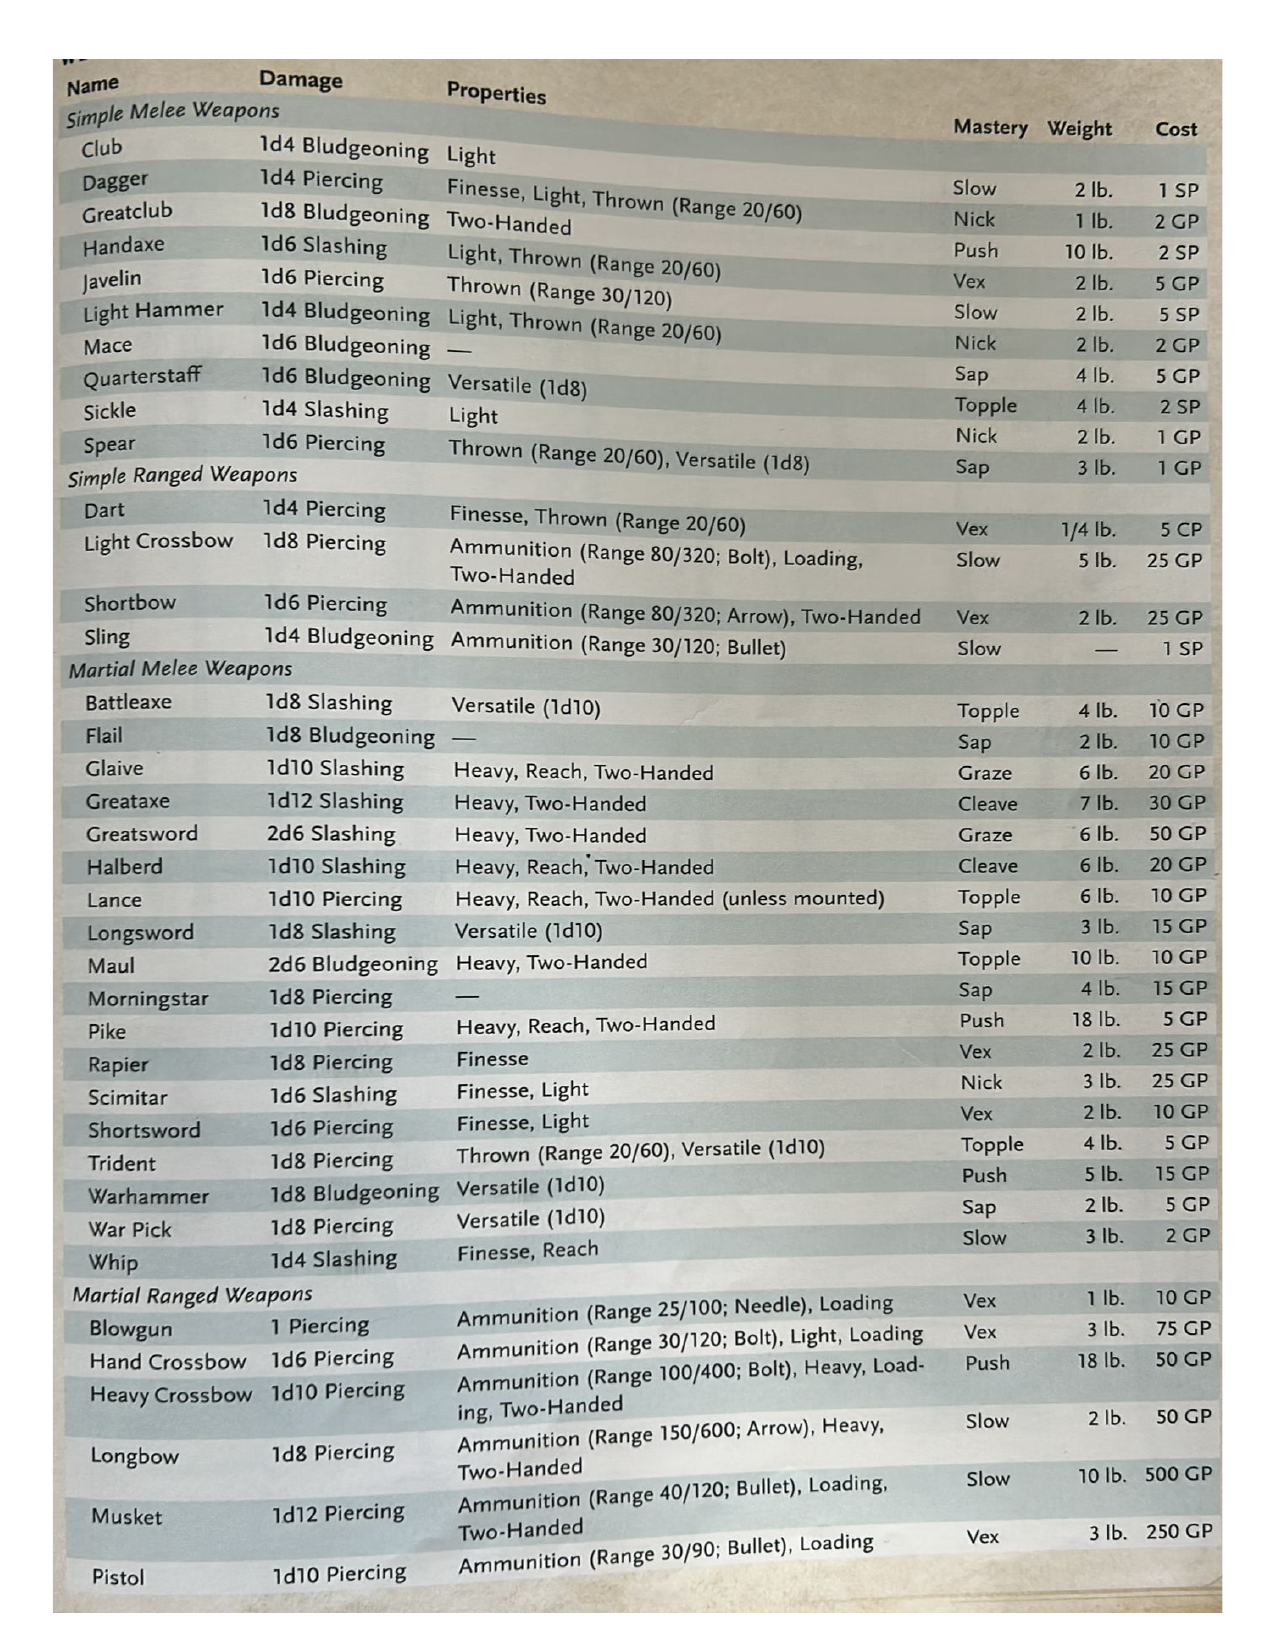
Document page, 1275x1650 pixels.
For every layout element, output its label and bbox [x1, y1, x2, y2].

picture [52, 59, 1223, 1613]
